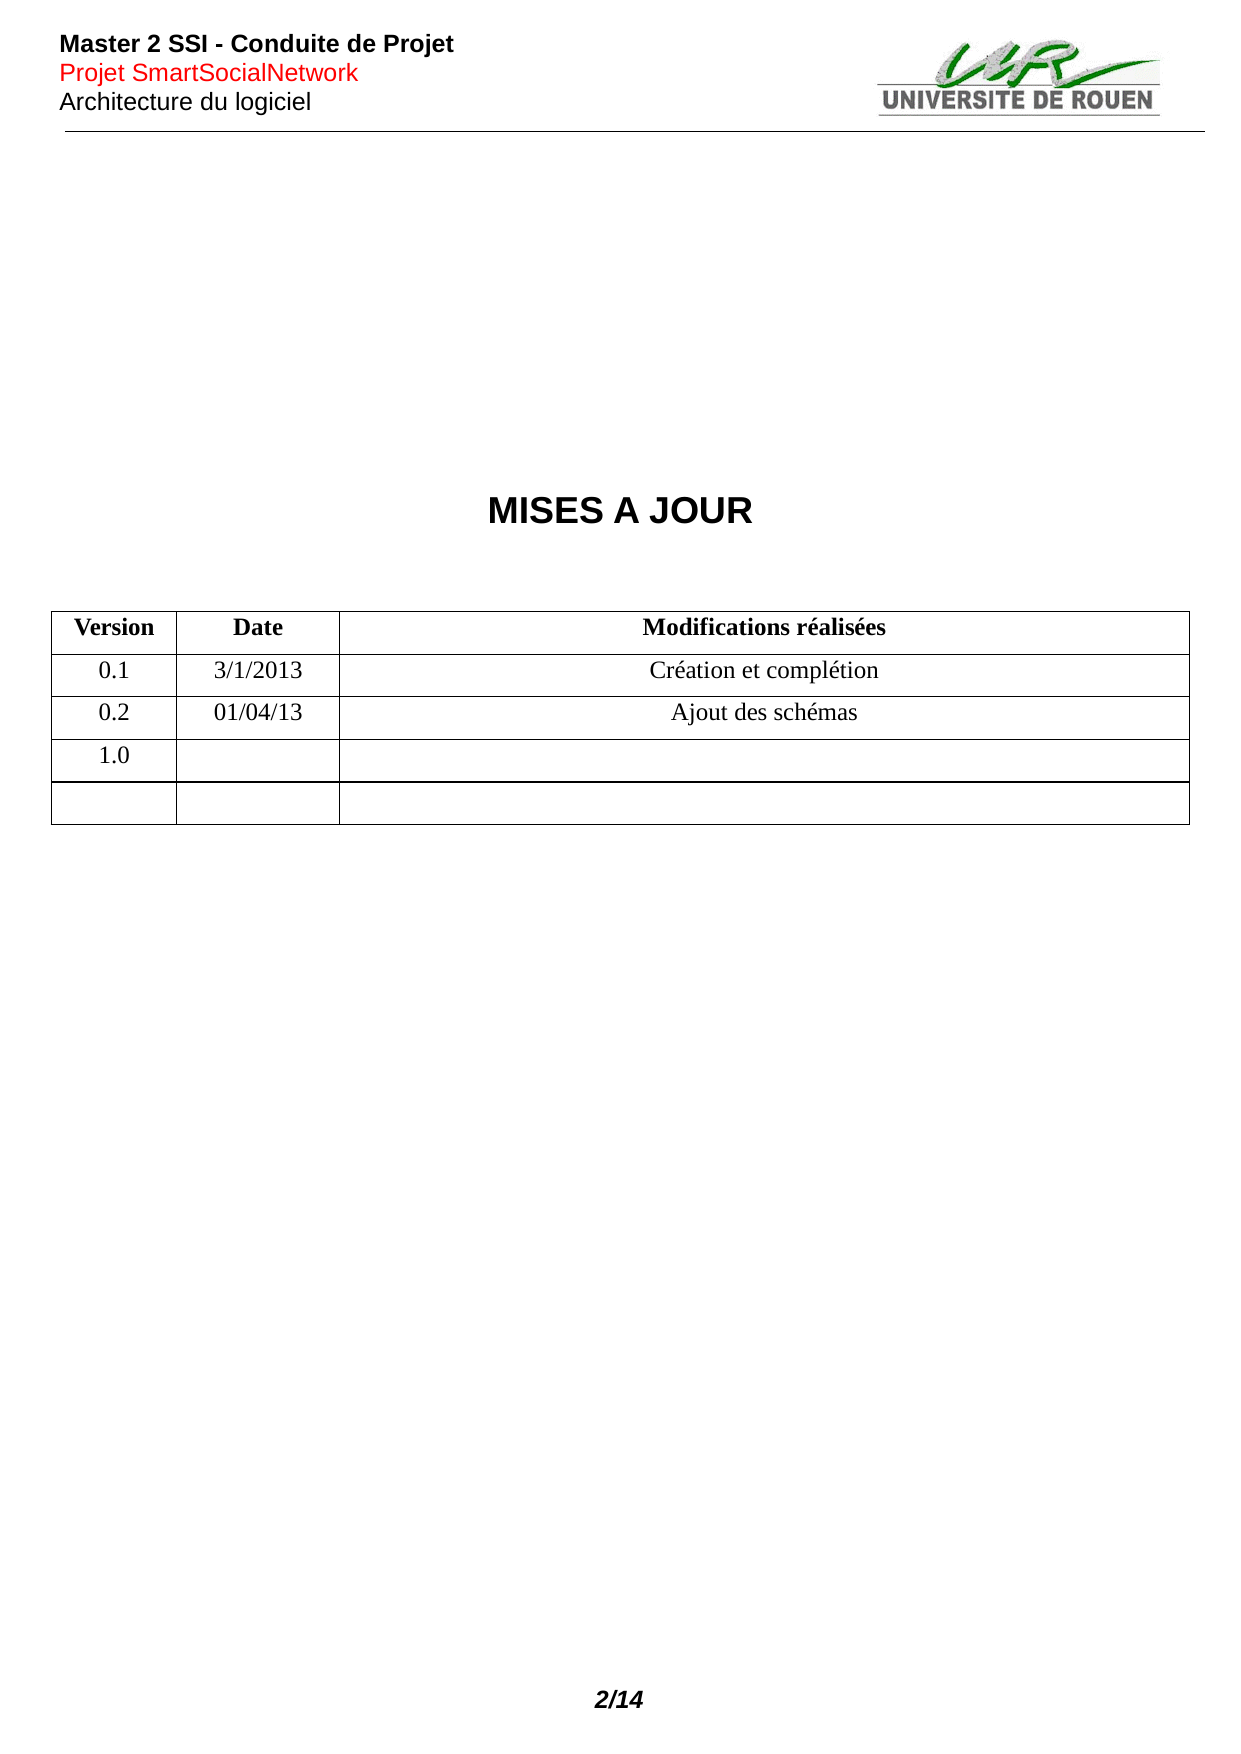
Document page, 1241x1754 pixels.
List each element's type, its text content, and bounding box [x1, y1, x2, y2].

table_cell [52, 783, 176, 824]
table_cell [177, 783, 339, 824]
table_cell 1.0 [52, 740, 176, 781]
table_cell Ajout des schémas [340, 697, 1189, 739]
table_cell [340, 783, 1189, 824]
table_cell Création et complétion [340, 655, 1189, 696]
table_cell [177, 740, 339, 781]
picture [872, 32, 1170, 118]
table_header Modifications réalisées [340, 612, 1189, 653]
table_cell 3/1/2013 [177, 655, 339, 696]
table_header Version [52, 612, 176, 653]
table_cell 0.2 [52, 697, 176, 739]
table_cell 0.1 [52, 655, 176, 696]
table_cell 04/01/13 [177, 697, 339, 739]
table_cell [340, 740, 1189, 781]
subtitle MISES A JOUR [59, 489, 1181, 532]
table_header Date [177, 612, 339, 653]
